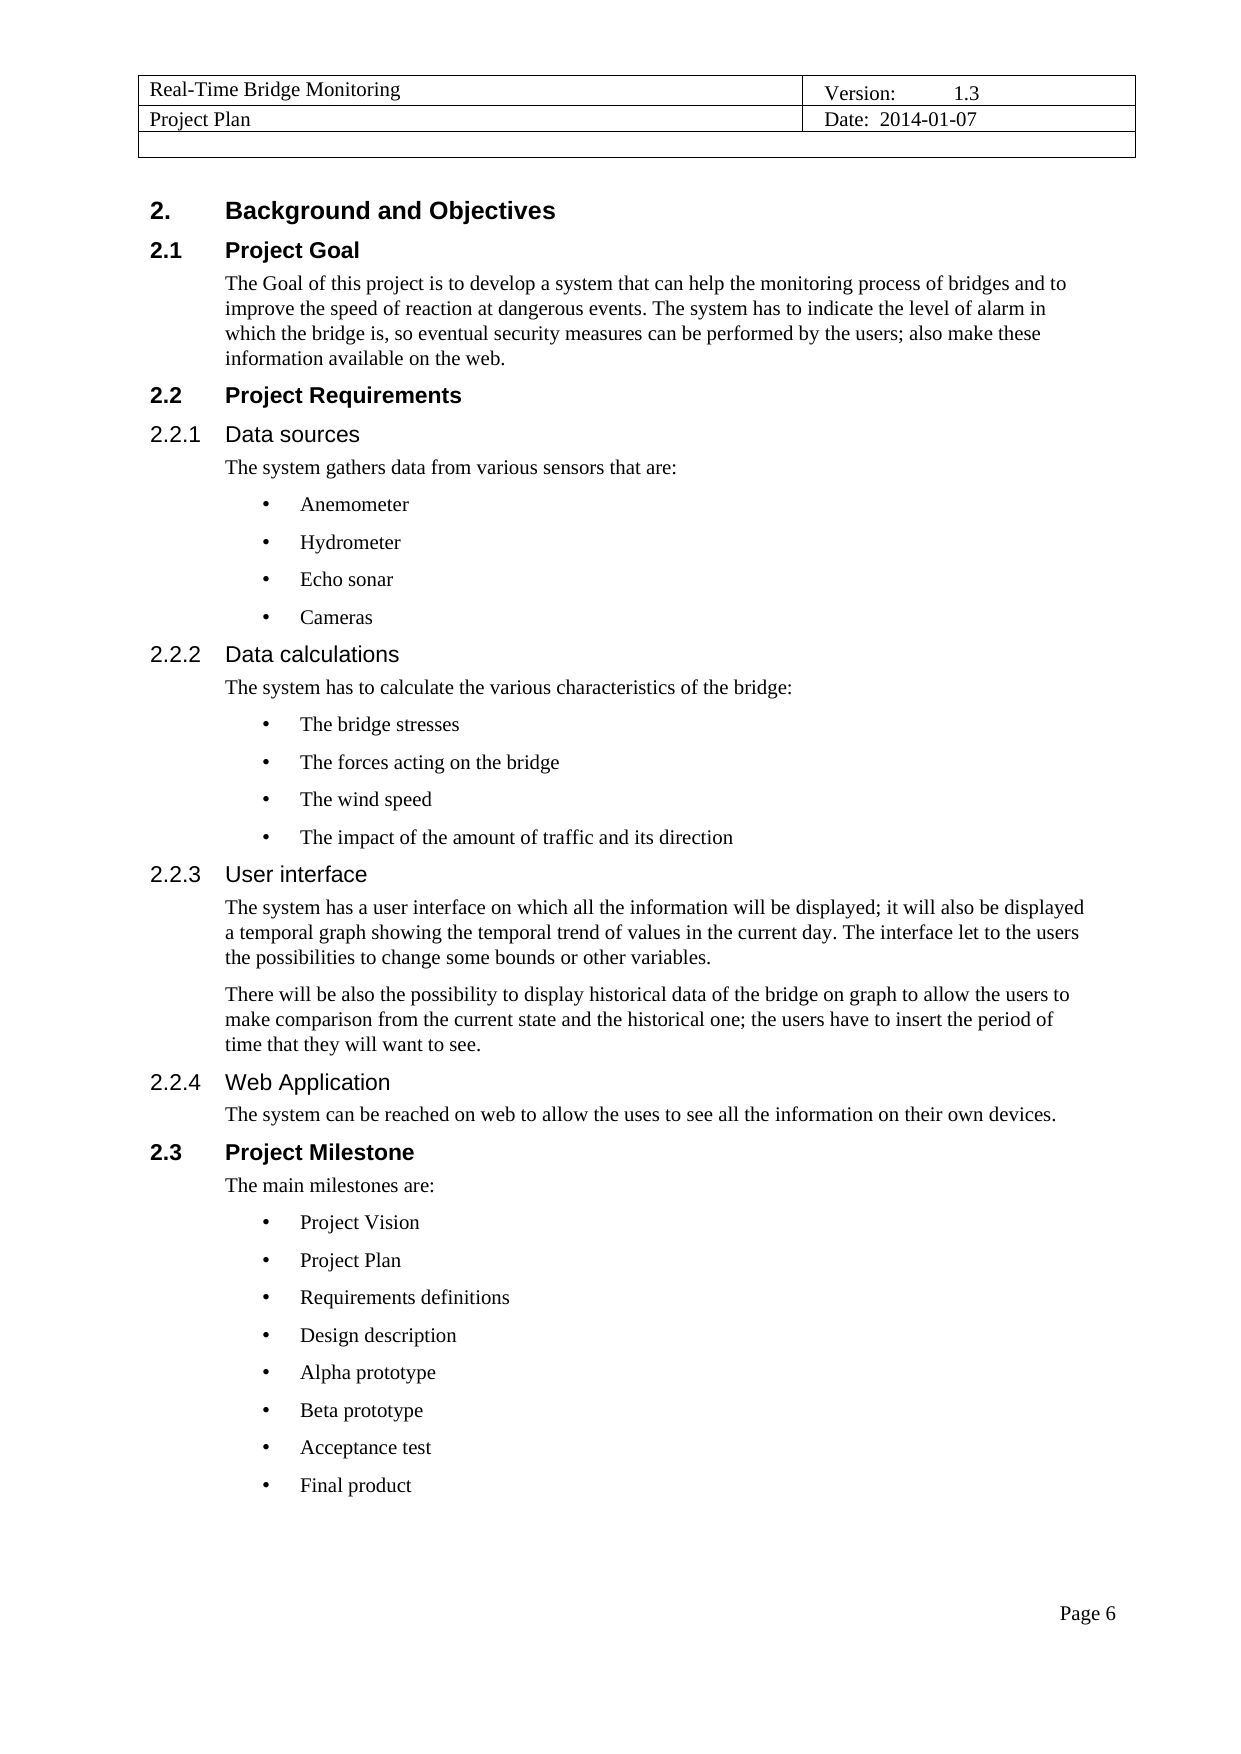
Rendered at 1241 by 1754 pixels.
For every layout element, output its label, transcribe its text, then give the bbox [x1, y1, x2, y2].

subtitle Data calculations [150, 641, 1090, 667]
list Echo sonar [262, 566, 1090, 591]
list Anemometer [262, 491, 1090, 516]
text The Goal of this project is to develop a system that can help the monitoring process of bridges and to improve the speed of reaction at dangerous events. The system has to indicate the level of alarm in which the bridge is, so eventual security measures can be performed by the users; also make these information available on the web. [225, 270, 1090, 370]
list The impact of the amount of traffic and its direction [262, 824, 1090, 849]
subtitle Web Application [150, 1069, 1090, 1095]
list The bridge stresses [262, 711, 1090, 736]
subtitle Project Milestone [150, 1139, 1090, 1165]
list Acceptance test [262, 1434, 1090, 1459]
subtitle Data sources [150, 421, 1090, 447]
list Beta prototype [262, 1397, 1090, 1422]
subtitle Project Goal [150, 237, 1090, 263]
list Alpha prototype [262, 1359, 1090, 1384]
list Project Vision [262, 1209, 1090, 1234]
list The wind speed [262, 786, 1090, 811]
list The forces acting on the bridge [262, 749, 1090, 774]
list Final product [262, 1472, 1090, 1497]
subtitle Project Requirements [150, 382, 1090, 408]
text There will be also the possibility to display historical data of the bridge on graph to allow the users to make comparison from the current state and the historical one; the users have to insert the period of time that they will want to see. [225, 981, 1090, 1056]
text The system gathers data from various sensors that are: [225, 454, 1090, 479]
text The system has a user interface on which all the information will be displayed; it will also be displayed a temporal graph showing the temporal trend of values in the current day. The interface let to the users the possibilities to change some bounds or other variables. [225, 894, 1090, 969]
list Project Plan [262, 1247, 1090, 1272]
text The system can be reached on web to allow the uses to see all the information on their own devices. [225, 1101, 1090, 1126]
list Design description [262, 1322, 1090, 1347]
list Cameras [262, 604, 1090, 629]
list Hydrometer [262, 529, 1090, 554]
text The system has to calculate the various characteristics of the bridge: [225, 674, 1090, 699]
list Requirements definitions [262, 1284, 1090, 1309]
text The main milestones are: [225, 1172, 1090, 1197]
subtitle Background and Objectives [150, 196, 1090, 224]
subtitle User interface [150, 861, 1090, 888]
